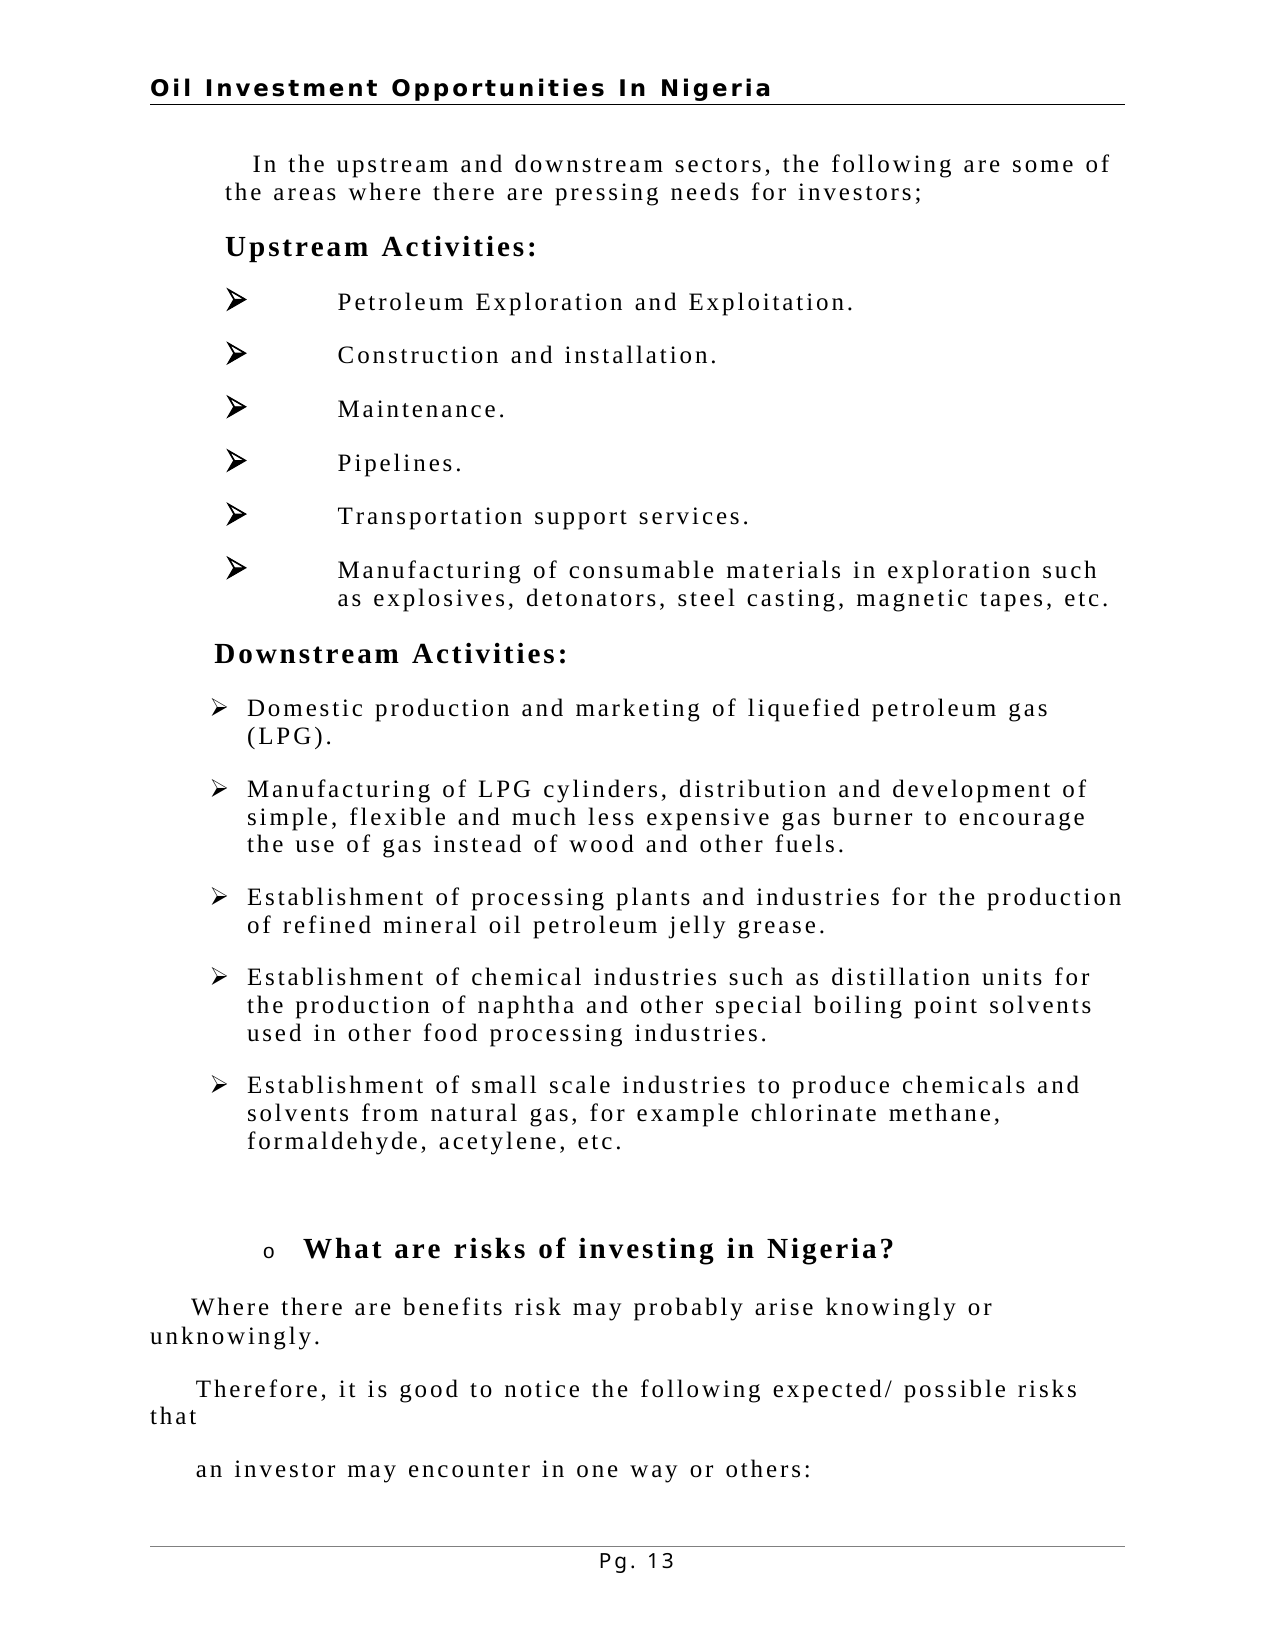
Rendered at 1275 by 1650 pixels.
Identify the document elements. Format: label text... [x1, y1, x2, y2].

text Therefore, it is good to notice the following expected/ possible risks that [150, 1375, 1125, 1430]
list Petroleum Exploration and Exploitation. [225, 288, 1125, 316]
list Transportation support services. [225, 502, 1125, 531]
list Manufacturing of LPG cylinders, distribution and development of simple, flexible and much less expensive gas burner to encourage the use of gas instead of wood and other fuels. [209, 775, 1125, 858]
list Maintenance. [225, 395, 1125, 424]
text Upstream Activities: [225, 230, 1125, 263]
text an investor may encounter in one way or others: [150, 1455, 1125, 1483]
list Establishment of chemical industries such as distillation units for the production of naphtha and other special boiling point solvents used in other food processing industries. [209, 963, 1125, 1047]
list What are risks of investing in Nigeria? [262, 1232, 1125, 1265]
text Downstream Activities: [150, 637, 1125, 669]
text Where there are benefits risk may probably arise knowingly or unknowingly. [150, 1290, 1125, 1350]
list Manufacturing of consumable materials in exploration such as explosives, detonators, steel casting, magnetic tapes, etc. [225, 556, 1125, 612]
list Domestic production and marketing of liquefied petroleum gas (LPG). [209, 694, 1125, 750]
list Construction and installation. [225, 341, 1125, 370]
list Pipelines. [225, 449, 1125, 477]
list Establishment of small scale industries to produce chemicals and solvents from natural gas, for example chlorinate methane, formaldehyde, acetylene, etc. [209, 1072, 1125, 1155]
list Establishment of processing plants and industries for the production of refined mineral oil petroleum jelly grease. [209, 883, 1125, 938]
text In the upstream and downstream sectors, the following are some of the areas where there are pressing needs for investors; [225, 150, 1125, 205]
